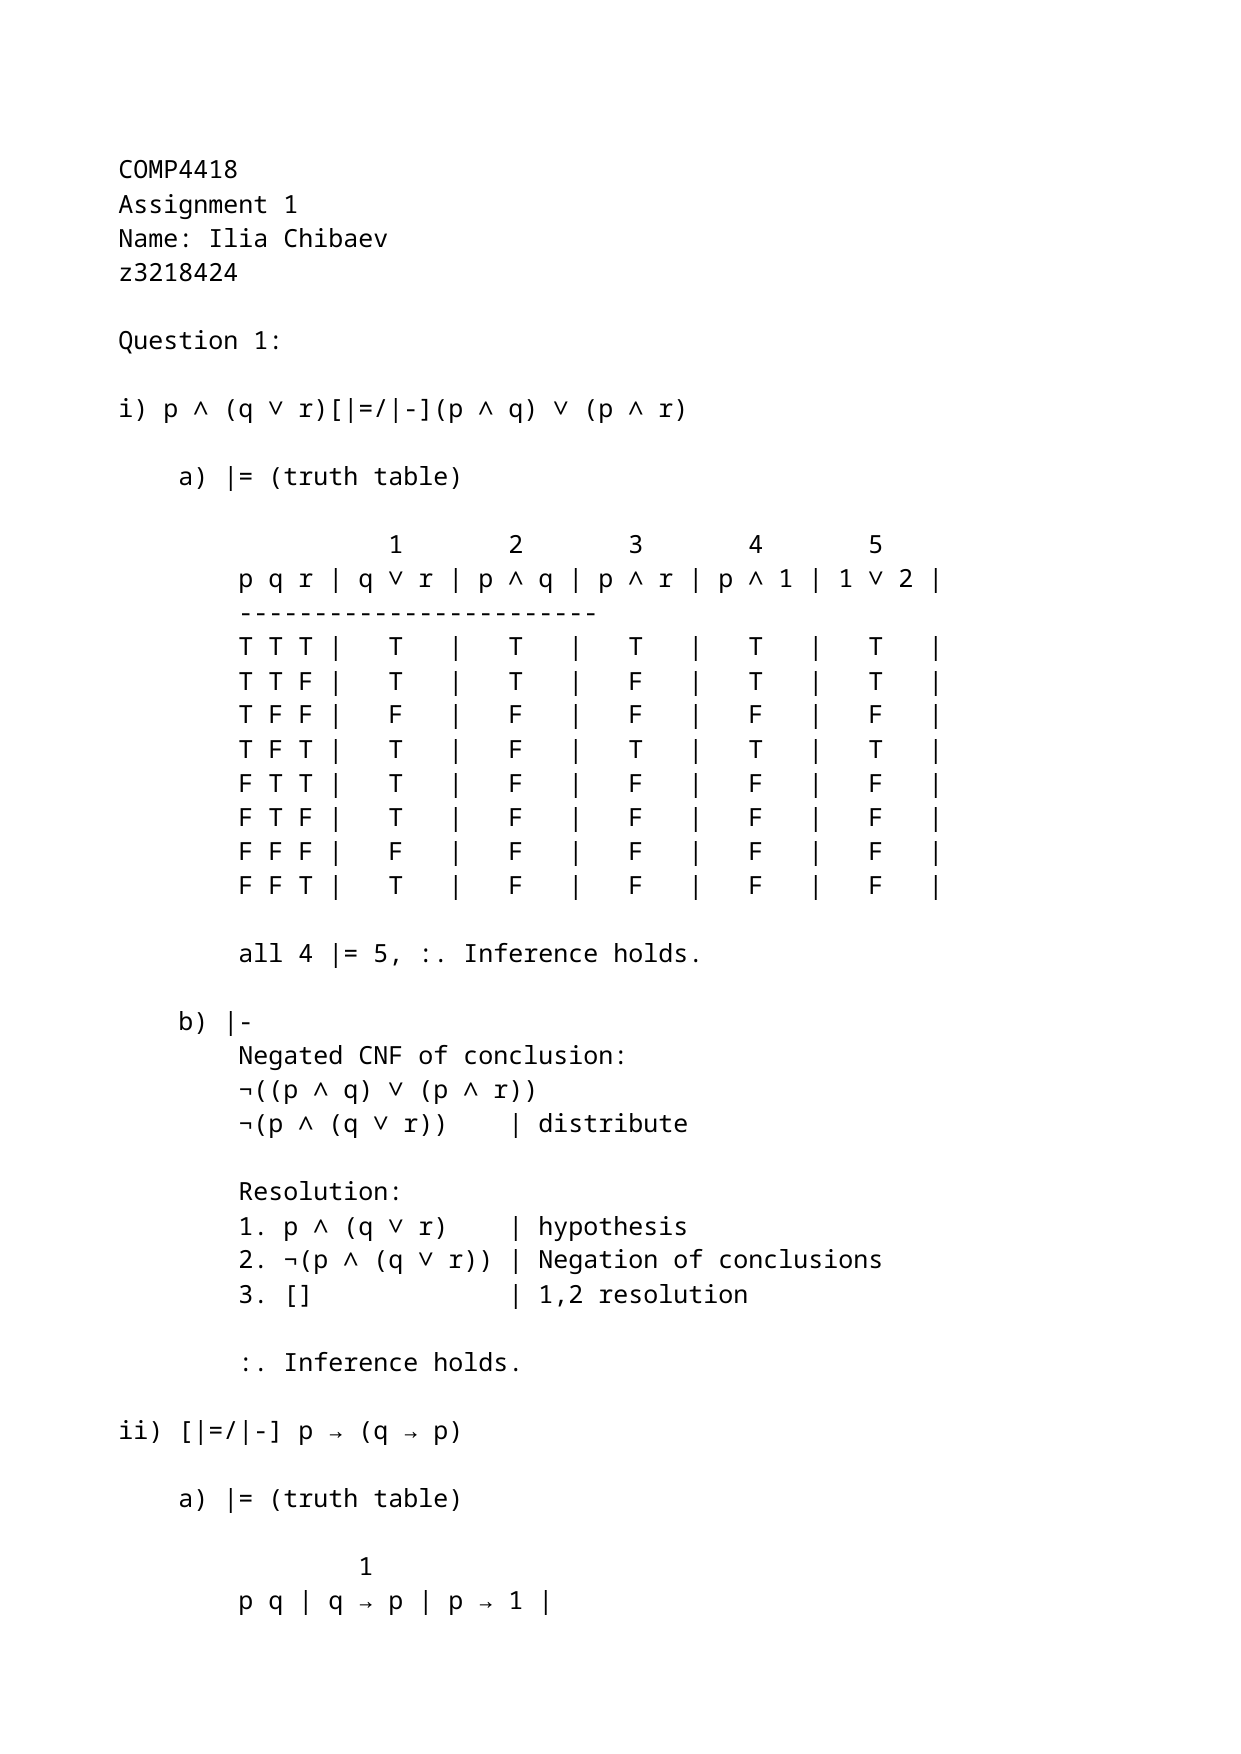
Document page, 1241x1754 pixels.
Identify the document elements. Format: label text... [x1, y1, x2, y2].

text T T T | T | T | T | T | T | [118, 629, 1122, 663]
text all 4 |= 5, :. Inference holds. [118, 936, 1122, 970]
text 1 [118, 1549, 1122, 1583]
text 3. [] | 1,2 resolution [118, 1276, 1122, 1310]
text T F T | T | F | T | T | T | [118, 731, 1122, 765]
text 2. ¬(p ∧ (q ∨ r)) | Negation of conclusions [118, 1242, 1122, 1276]
text a) |= (truth table) [118, 459, 1122, 493]
text F T T | T | F | F | F | F | [118, 765, 1122, 799]
text F F F | F | F | F | F | F | [118, 833, 1122, 867]
text p q r | q ∨ r | p ∧ q | p ∧ r | p ∧ 1 | 1 ∨ 2 | [118, 561, 1122, 595]
text i) p ∧ (q ∨ r)[|=/|-](p ∧ q) ∨ (p ∧ r) [118, 391, 1122, 425]
text :. Inference holds. [118, 1344, 1122, 1378]
text T T F | T | T | F | T | T | [118, 663, 1122, 697]
text ------------------------ [118, 595, 1122, 629]
text Resolution: [118, 1174, 1122, 1208]
text T F F | F | F | F | F | F | [118, 697, 1122, 731]
text F F T | T | F | F | F | F | [118, 867, 1122, 902]
text Negated CNF of conclusion: [118, 1038, 1122, 1072]
text z3218424 [118, 254, 1122, 288]
text Question 1: [118, 322, 1122, 357]
text b) |- [118, 1004, 1122, 1038]
text Name: Ilia Chibaev [118, 220, 1122, 254]
text a) |= (truth table) [118, 1481, 1122, 1515]
text Assignment 1 [118, 186, 1122, 220]
text COMP4418 [118, 152, 1122, 186]
text F T F | T | F | F | F | F | [118, 799, 1122, 833]
text ¬(p ∧ (q ∨ r)) | distribute [118, 1106, 1122, 1140]
text 1 2 3 4 5 [118, 527, 1122, 561]
text ii) [|=/|-] p → (q → p) [118, 1412, 1122, 1447]
text 1. p ∧ (q ∨ r) | hypothesis [118, 1208, 1122, 1242]
text p q | q → p | p → 1 | [118, 1583, 1122, 1617]
text ¬((p ∧ q) ∨ (p ∧ r)) [118, 1072, 1122, 1106]
